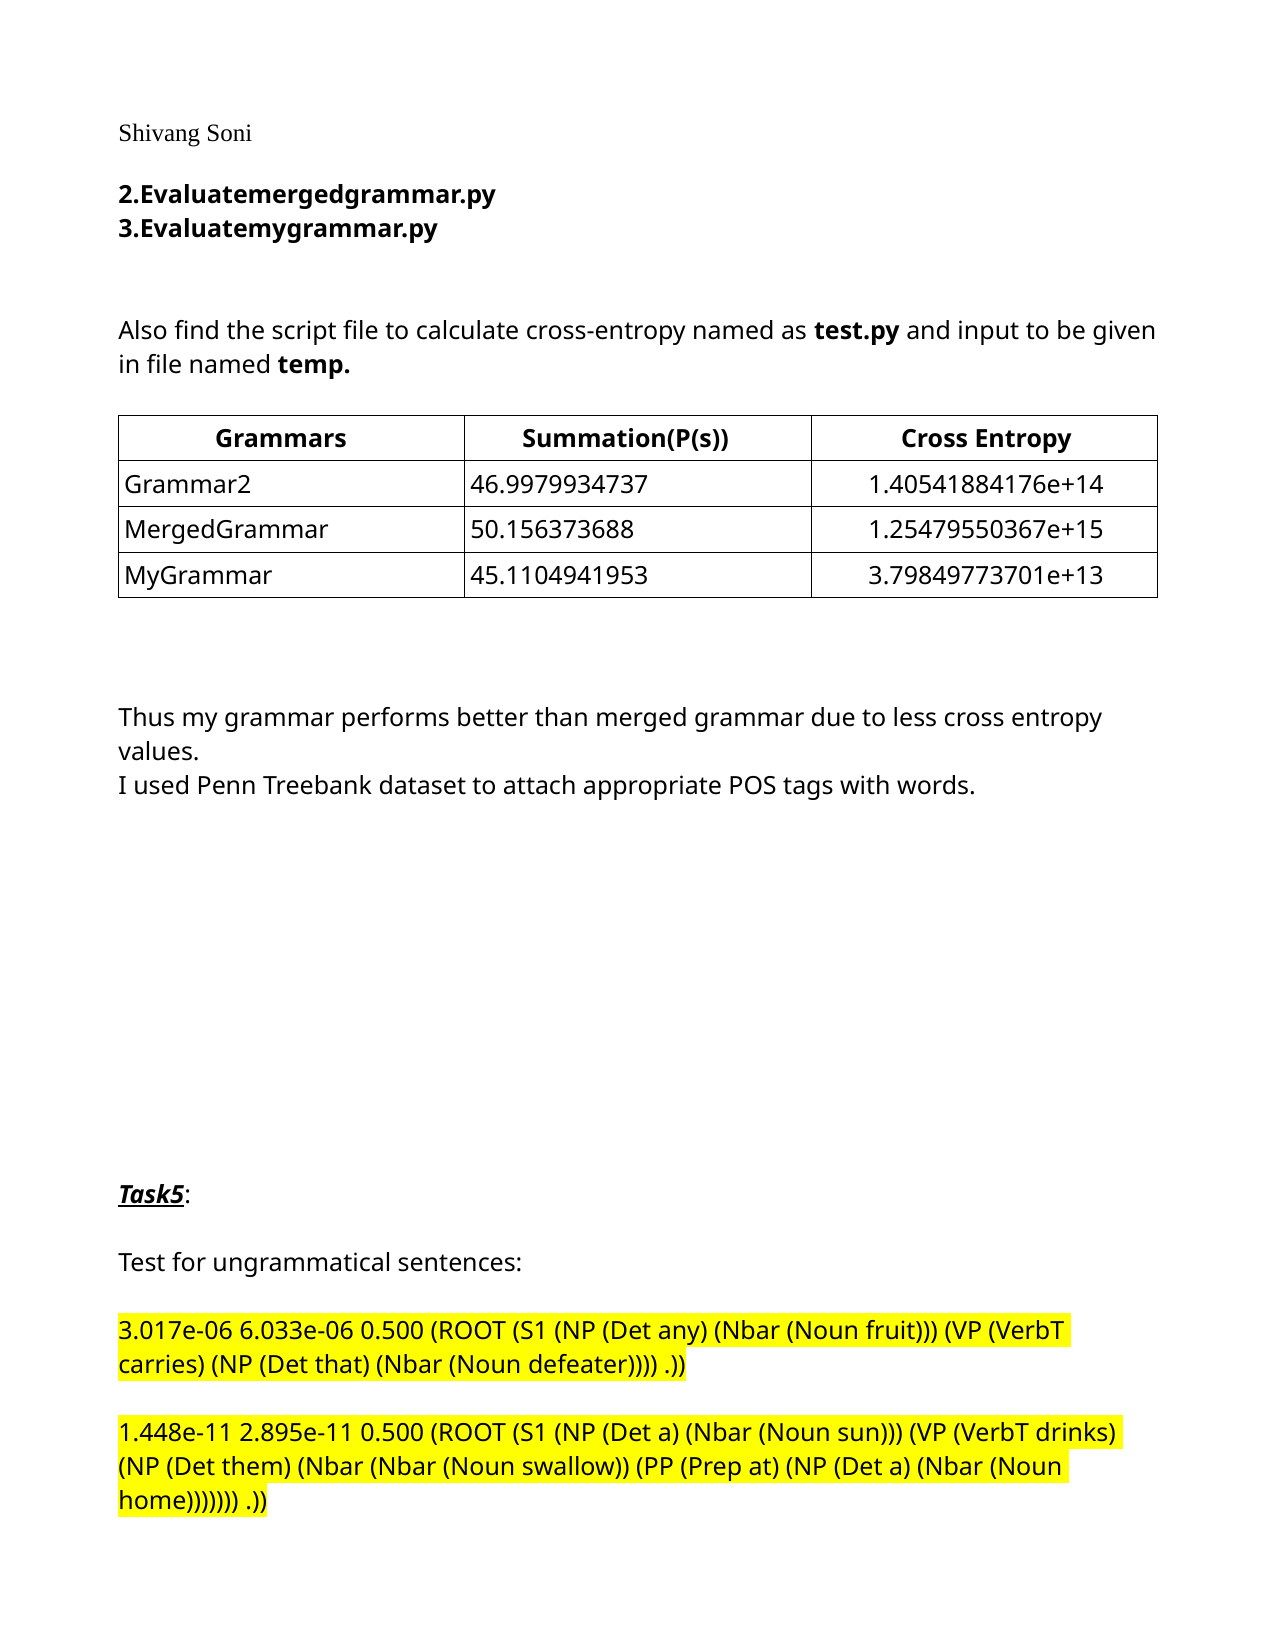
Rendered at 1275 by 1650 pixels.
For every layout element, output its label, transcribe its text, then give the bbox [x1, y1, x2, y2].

table_header Grammars [119, 416, 464, 460]
table_cell 3.79849773701e+13 [812, 553, 1157, 597]
table_cell MergedGrammar [119, 507, 464, 552]
text Test for ungrammatical sentences: [118, 1244, 1157, 1279]
text 1.448e-11 2.895e-11 0.500 (ROOT (S1 (NP (Det a) (Nbar (Noun sun))) (VP (VerbT drinks) (NP (Det them) (Nbar (Nbar (Noun swallow)) (PP (Prep at) (NP (Det a) (Nbar (Noun home))))))) .)) [118, 1415, 1157, 1517]
table_header Summation(P(s)) [465, 416, 811, 460]
table_cell 1.40541884176e+14 [812, 461, 1157, 506]
table_cell 1.25479550367e+15 [812, 507, 1157, 552]
text Task5: [118, 1176, 1157, 1211]
text 3.017e-06 6.033e-06 0.500 (ROOT (S1 (NP (Det any) (Nbar (Noun fruit))) (VP (VerbT carries) (NP (Det that) (Nbar (Noun defeater)))) .)) [118, 1313, 1157, 1381]
text 2.Evaluatemergedgrammar.py [118, 176, 1157, 210]
text 3.Evaluatemygrammar.py [118, 210, 1157, 244]
table_cell 50.156373688 [465, 507, 811, 552]
table_cell Grammar2 [119, 461, 464, 506]
text I used Penn Treebank dataset to attach appropriate POS tags with words. [118, 768, 1157, 802]
table_header Cross Entropy [812, 416, 1157, 460]
text Also find the script file to calculate cross-entropy named as test.py and input to be given [118, 313, 1157, 347]
table_cell 46.9979934737 [465, 461, 811, 506]
table_cell MyGrammar [119, 553, 464, 597]
table_cell 45.1104941953 [465, 553, 811, 597]
text Thus my grammar performs better than merged grammar due to less cross entropy values. [118, 699, 1157, 768]
text in file named temp. [118, 347, 1157, 381]
